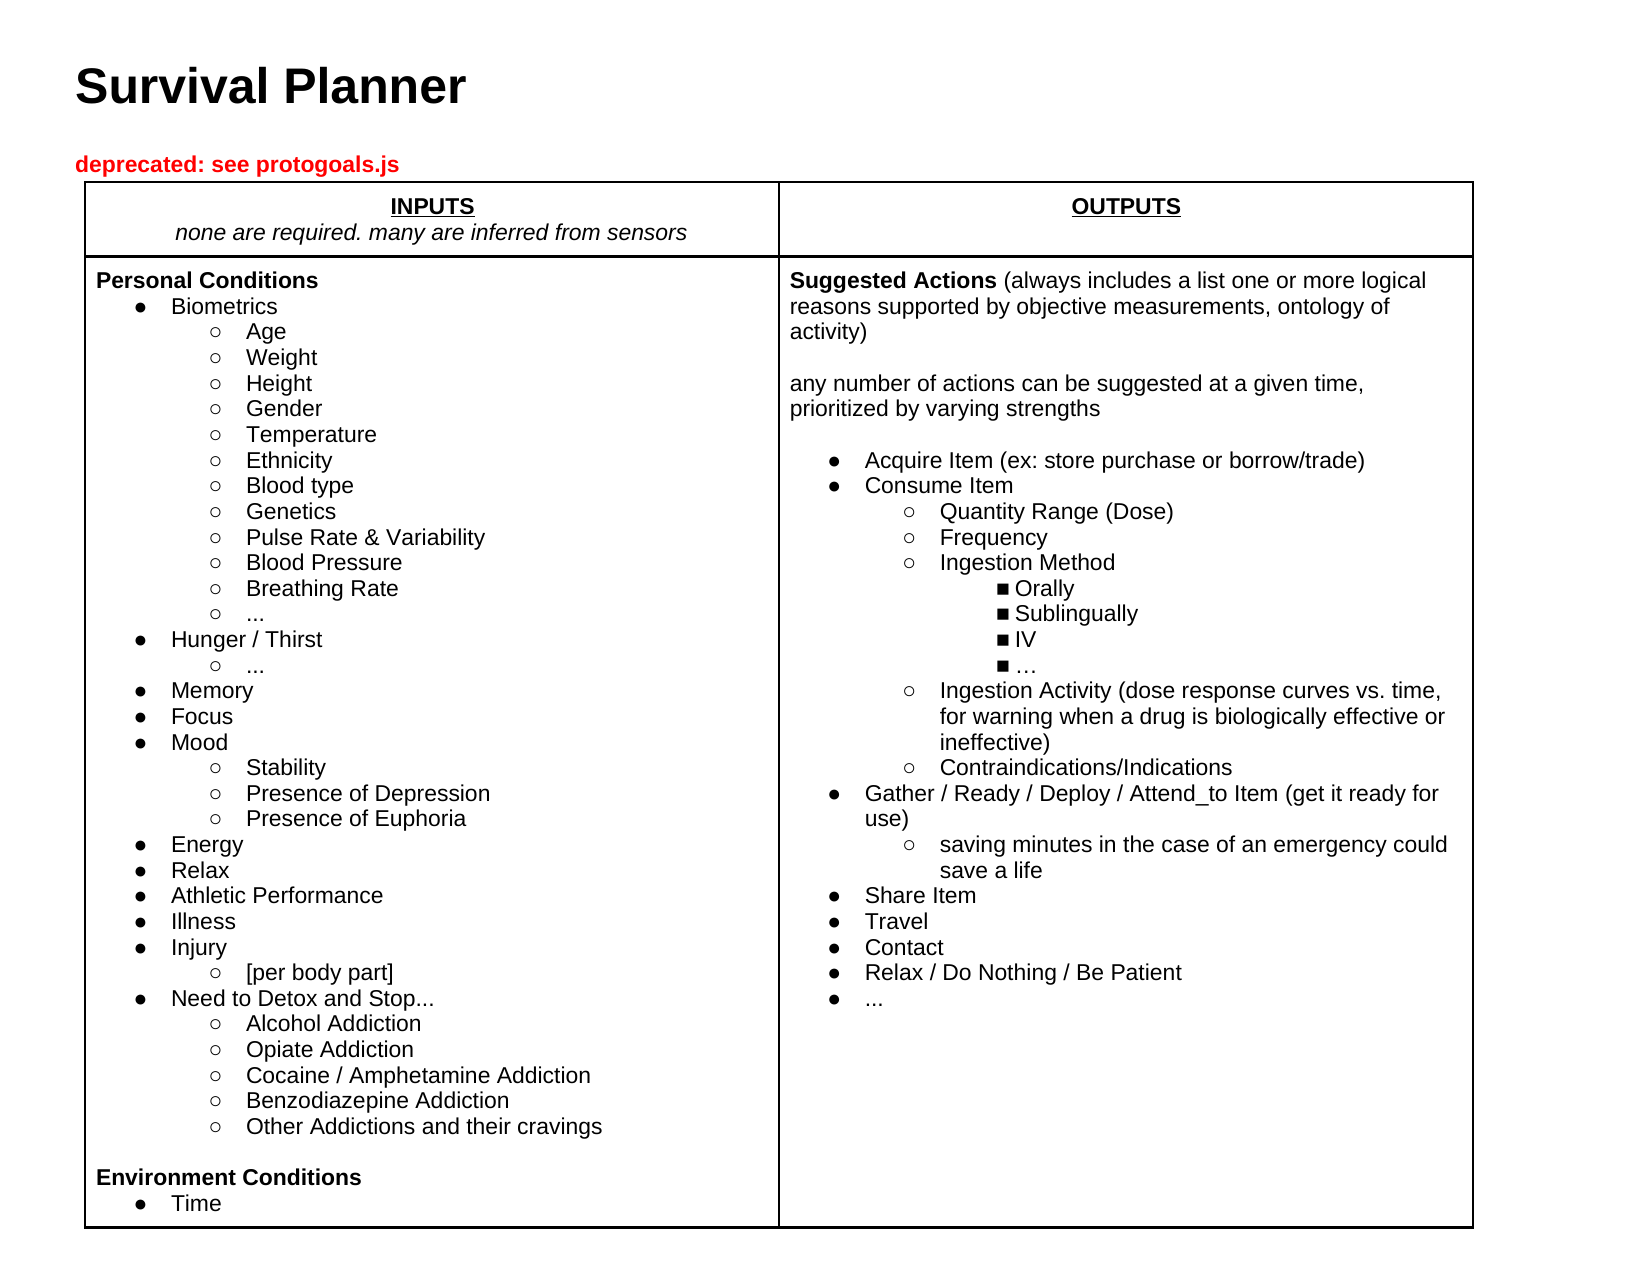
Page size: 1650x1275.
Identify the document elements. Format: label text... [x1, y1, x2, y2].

text deprecated: see protogoals.js [75, 152, 1462, 177]
table_cell Personal Conditions Biometrics Age Weight Height Gender Temperature Ethnicity Blood type Genetics Pulse Rate & Variability Blood Pressure Breathing Rate ... Hunger / Thirst ... Memory Focus Mood Stability Presence of Depression Presence of Euphoria Energy Relax Athletic Performance Illness Injury [per body part] Need to Detox and Stop... Alcohol Addiction Opiate Addiction Cocaine / Amphetamine Addiction Benzodiazepine Addiction Other Addictions and their cravings Environment Conditions Time of Day of Year Weather Rain Storm Snow Tropical Storm Hurricane Tornado Tsunami .. Pollution Air/Water Quality Radiation Electrosmog ... Crime Economic Sociopolitical Vote Taxes ... Cultural Holidays Farming / Plant Maintenance Resource Inventory [Item, Quantity] Cash [Currency, Quantity] Social Conditions Relationship Quality Animals / Pets Strangers Coworker Student / Teacher Friend Family Roommate Boyfriend/Girlfriend Spouse [86, 258, 778, 1226]
table_header INPUTS none are required. many are inferred from sensors [86, 183, 778, 255]
table_header OUTPUTS [780, 183, 1472, 255]
table_cell Suggested Actions (always includes a list one or more logical reasons supported by objective measurements, ontology of activity) any number of actions can be suggested at a given time, prioritized by varying strengths Acquire Item (ex: store purchase or borrow/trade) Consume Item Quantity Range (Dose) Frequency Ingestion Method Orally Sublingually IV … Ingestion Activity (dose response curves vs. time, for warning when a drug is biologically effective or ineffective) Contraindications/Indications Gather / Ready / Deploy / Attend_to Item (get it ready for use) saving minutes in the case of an emergency could save a life Share Item Travel Contact Relax / Do Nothing / Be Patient ... [780, 258, 1472, 1226]
subtitle Survival Planner [75, 58, 1462, 114]
